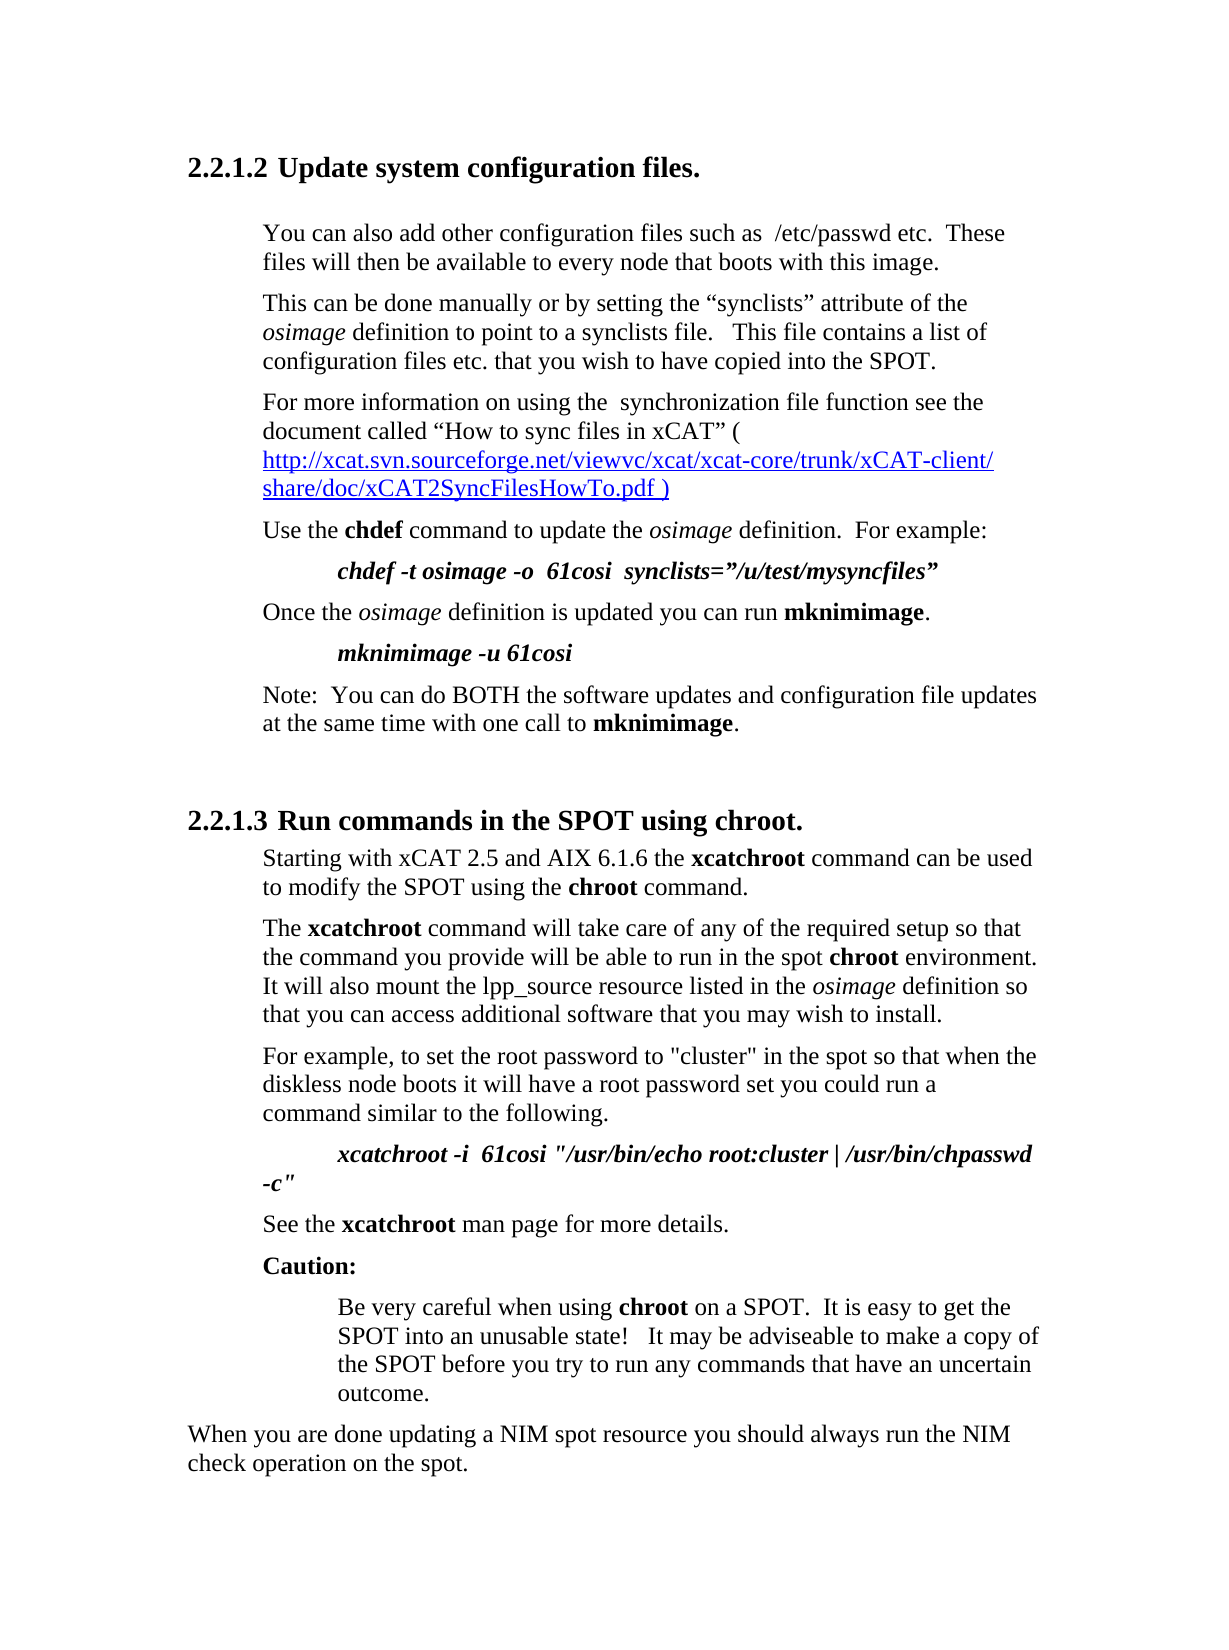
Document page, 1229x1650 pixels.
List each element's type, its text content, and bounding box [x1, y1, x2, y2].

text Starting with xCAT 2.5 and AIX 6.1.6 the xcatchroot command can be used to modify the SPOT using the chroot command. [262, 843, 1041, 901]
text mknimimage -u 61cosi [262, 638, 1041, 667]
text For more information on using the synchronization file function see the document called “How to sync files in xCAT” ( http://xcat.svn.sourceforge.net/viewvc/xcat/xcat-core/trunk/xCAT-client/share/doc/xCAT2SyncFilesHowTo.pdf ) [262, 387, 1041, 502]
text xcatchroot -i 61cosi "/usr/bin/echo root:cluster | /usr/bin/chpasswd -c" [262, 1139, 1041, 1197]
text For example, to set the root password to "cluster" in the spot so that when the diskless node boots it will have a root password set you could run a command similar to the following. [262, 1041, 1041, 1127]
text Use the chdef command to update the osimage definition. For example: [262, 515, 1041, 543]
text When you are done updating a NIM spot resource you should always run the NIM check operation on the spot. [187, 1419, 1041, 1477]
subtitle Update system configuration files. [187, 150, 1041, 183]
text You can also add other configuration files such as /etc/passwd etc. These files will then be available to every node that boots with this image. [262, 218, 1041, 276]
text This can be done manually or by setting the “synclists” attribute of the osimage definition to point to a synclists file. This file contains a list of configuration files etc. that you wish to have copied into the SPOT. [262, 288, 1041, 375]
text Caution: [262, 1251, 1041, 1279]
subtitle Run commands in the SPOT using chroot. [187, 803, 1041, 837]
text Note: You can do BOTH the software updates and configuration file updates at the same time with one call to mknimimage. [262, 680, 1041, 737]
text Be very careful when using chroot on a SPOT. It is easy to get the SPOT into an unusable state! It may be adviseable to make a copy of the SPOT before you try to run any commands that have an uncertain outcome. [337, 1292, 1041, 1407]
text See the xcatchroot man page for more details. [262, 1209, 1041, 1238]
text Once the osimage definition is updated you can run mknimimage. [262, 597, 1041, 626]
text The xcatchroot command will take care of any of the required setup so that the command you provide will be able to run in the spot chroot environment. It will also mount the lpp_source resource listed in the osimage definition so that you can access additional software that you may wish to install. [262, 913, 1041, 1028]
text chdef -t osimage -o 61cosi synclists=”/u/test/mysyncfiles” [262, 556, 1041, 585]
